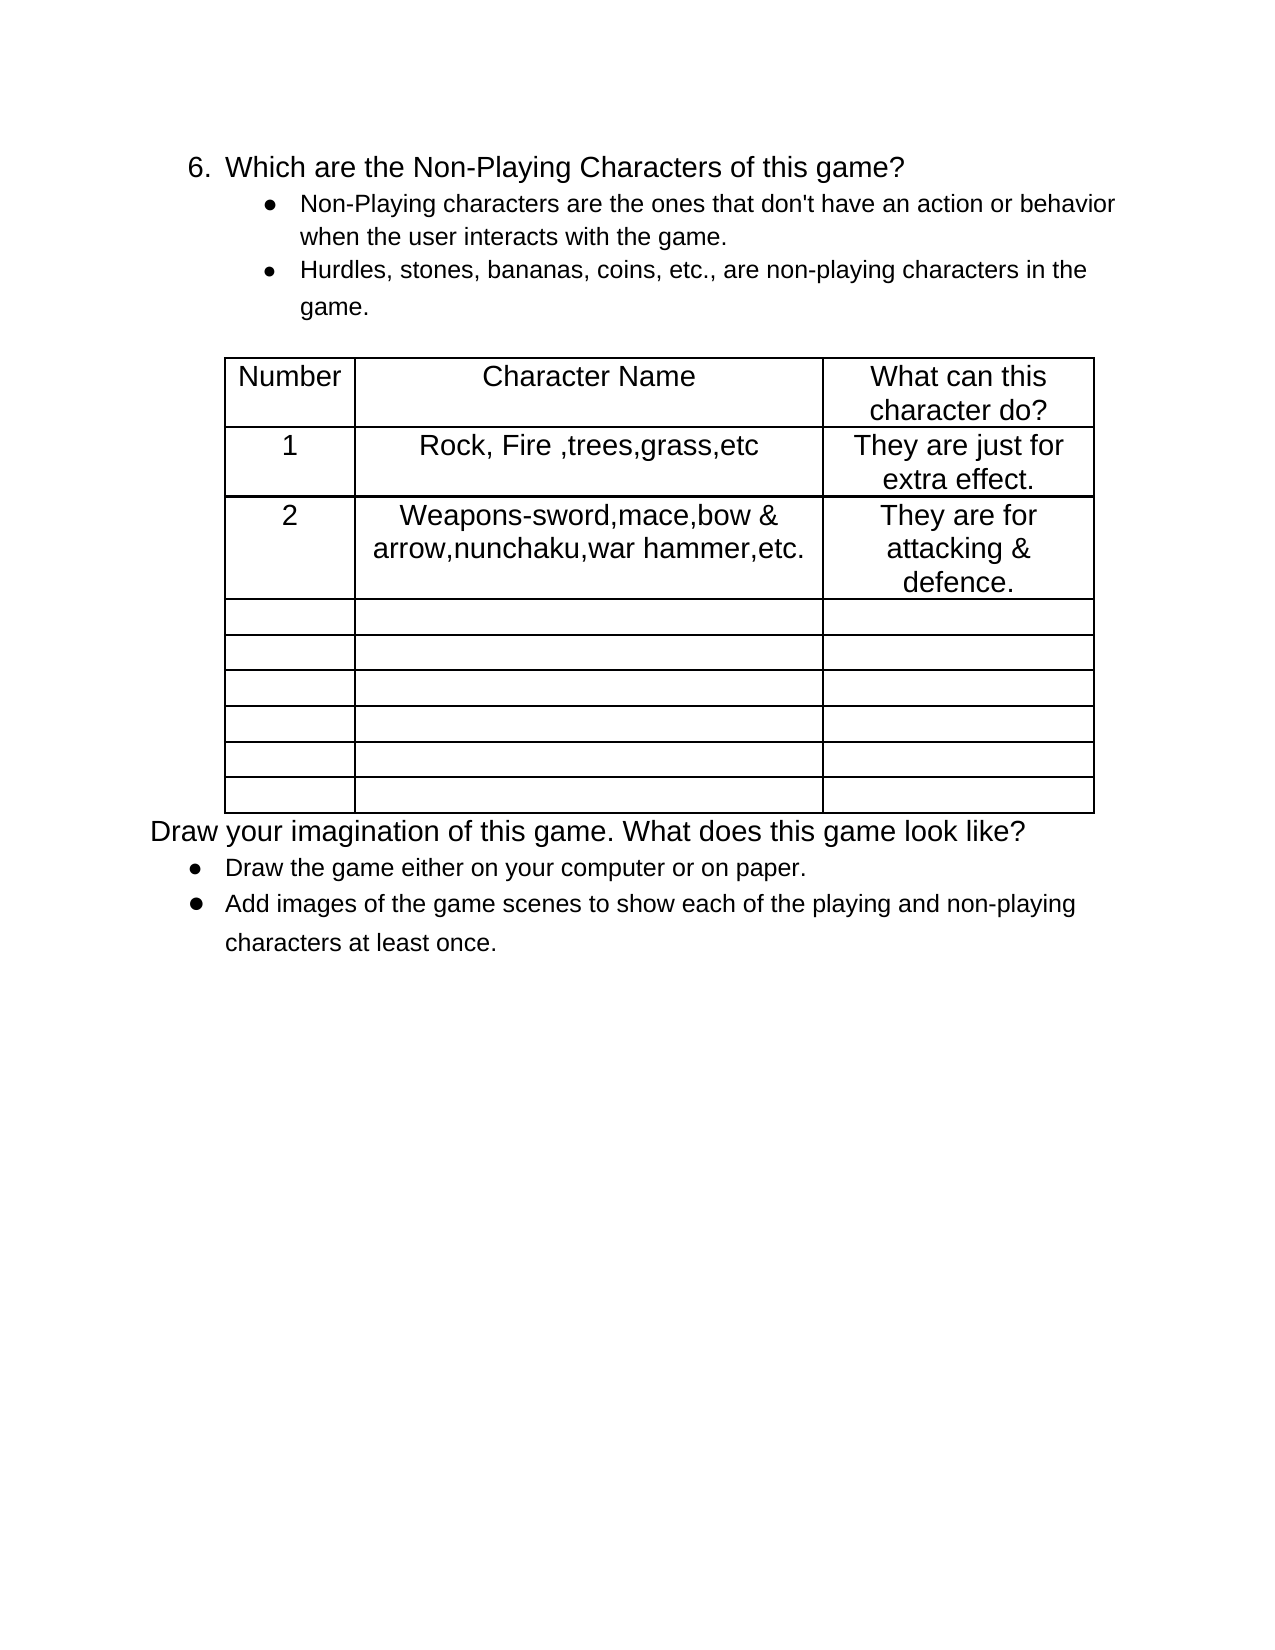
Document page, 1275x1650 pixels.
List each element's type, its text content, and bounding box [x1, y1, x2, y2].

text Draw your imagination of this game. What does this game look like? [150, 814, 1125, 847]
table_cell [824, 600, 1093, 634]
table_header Character Name [356, 359, 822, 426]
table_cell [356, 636, 822, 669]
table_cell [226, 707, 354, 741]
table_cell [824, 778, 1093, 812]
table_cell [824, 671, 1093, 705]
table_cell [356, 600, 822, 634]
table_cell [356, 778, 822, 812]
table_header What can this character do? [824, 359, 1093, 426]
list Which are the Non-Playing Characters of this game? [187, 150, 1125, 183]
list Non-Playing characters are the ones that don't have an action or behavior when the user interacts with the game. [262, 188, 1125, 250]
table_cell They are for attacking & defence. [824, 498, 1093, 598]
table_cell [226, 743, 354, 776]
table_cell [226, 600, 354, 634]
table_cell 2 [226, 498, 354, 598]
list Draw the game either on your computer or on paper. [187, 852, 1125, 881]
table_cell Weapons-sword,mace,bow & arrow,nunchaku,war hammer,etc. [356, 498, 822, 598]
list Hurdles, stones, bananas, coins, etc., are non-playing characters in the game. [262, 254, 1125, 322]
table_cell [356, 743, 822, 776]
table_cell 1 [226, 428, 354, 495]
table_cell [824, 743, 1093, 776]
table_cell [356, 671, 822, 705]
table_cell Rock, Fire ,trees,grass,etc [356, 428, 822, 495]
table_cell [226, 636, 354, 669]
table_cell [226, 778, 354, 812]
table_cell [226, 671, 354, 705]
table_header Number [226, 359, 354, 426]
table_cell [356, 707, 822, 741]
table_cell [824, 707, 1093, 741]
list Add images of the game scenes to show each of the playing and non-playing characters at least once. [187, 886, 1125, 958]
table_cell They are just for extra effect. [824, 428, 1093, 495]
table_cell [824, 636, 1093, 669]
